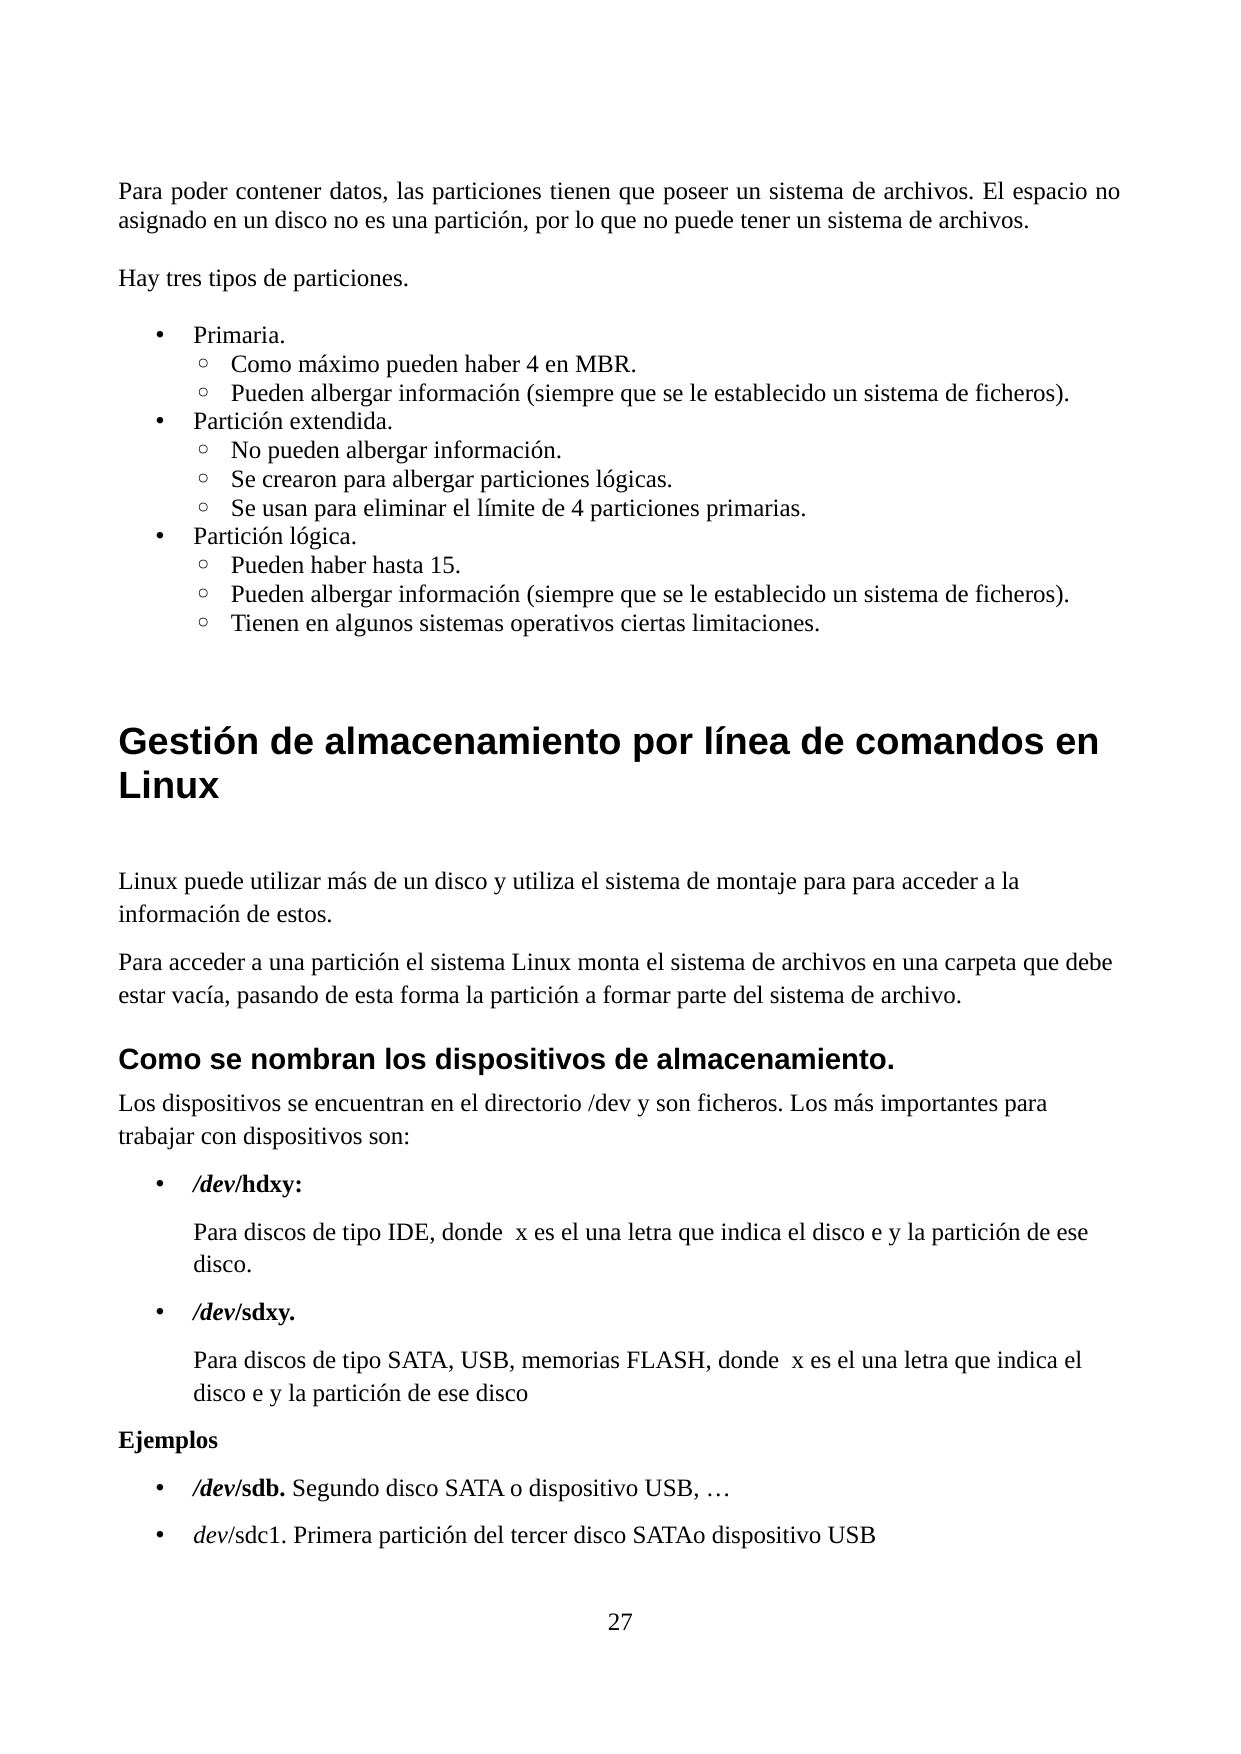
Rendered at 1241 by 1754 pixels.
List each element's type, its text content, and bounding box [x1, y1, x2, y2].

list /dev/hdxy: [156, 1169, 1122, 1198]
list No pueden albergar información. [193, 435, 1122, 464]
list Se usan para eliminar el límite de 4 particiones primarias. [193, 493, 1122, 521]
list /dev/sdb. Segundo disco SATA o dispositivo USB, … [156, 1473, 1122, 1502]
list /dev/sdxy. [156, 1297, 1122, 1326]
list Para discos de tipo IDE, donde x es el una letra que indica el disco e y la partición de ese disco. [156, 1217, 1122, 1278]
list Como máximo pueden haber 4 en MBR. [193, 349, 1122, 378]
list Para discos de tipo SATA, USB, memorias FLASH, donde x es el una letra que indica el disco e y la partición de ese disco [156, 1345, 1122, 1407]
list Primaria. [156, 320, 1122, 349]
text Para acceder a una partición el sistema Linux monta el sistema de archivos en una carpeta que debe estar vacía, pasando de esta forma la partición a formar parte del sistema de archivo. [118, 947, 1122, 1009]
subtitle Gestión de almacenamiento por línea de comandos en Linux [118, 719, 1122, 806]
text Para poder contener datos, las particiones tienen que poseer un sistema de archivos. El espacio no asignado en un disco no es una partición, por lo que no puede tener un sistema de archivos. [118, 176, 1122, 234]
list Se crearon para albergar particiones lógicas. [193, 464, 1122, 493]
list Partición lógica. [156, 521, 1122, 550]
text Linux puede utilizar más de un disco y utiliza el sistema de montaje para para acceder a la información de estos. [118, 866, 1122, 928]
text Ejemplos [118, 1425, 1122, 1454]
text Los dispositivos se encuentran en el directorio /dev y son ficheros. Los más importantes para trabajar con dispositivos son: [118, 1088, 1122, 1150]
list Pueden albergar información (siempre que se le establecido un sistema de ficheros). [193, 579, 1122, 608]
list Pueden haber hasta 15. [193, 550, 1122, 579]
subtitle Como se nombran los dispositivos de almacenamiento. [118, 1042, 1122, 1076]
list dev/sdc1. Primera partición del tercer disco SATAo dispositivo USB [156, 1521, 1122, 1549]
list Pueden albergar información (siempre que se le establecido un sistema de ficheros). [193, 378, 1122, 406]
list Tienen en algunos sistemas operativos ciertas limitaciones. [193, 608, 1122, 636]
list Partición extendida. [156, 406, 1122, 435]
text Hay tres tipos de particiones. [118, 263, 1122, 291]
